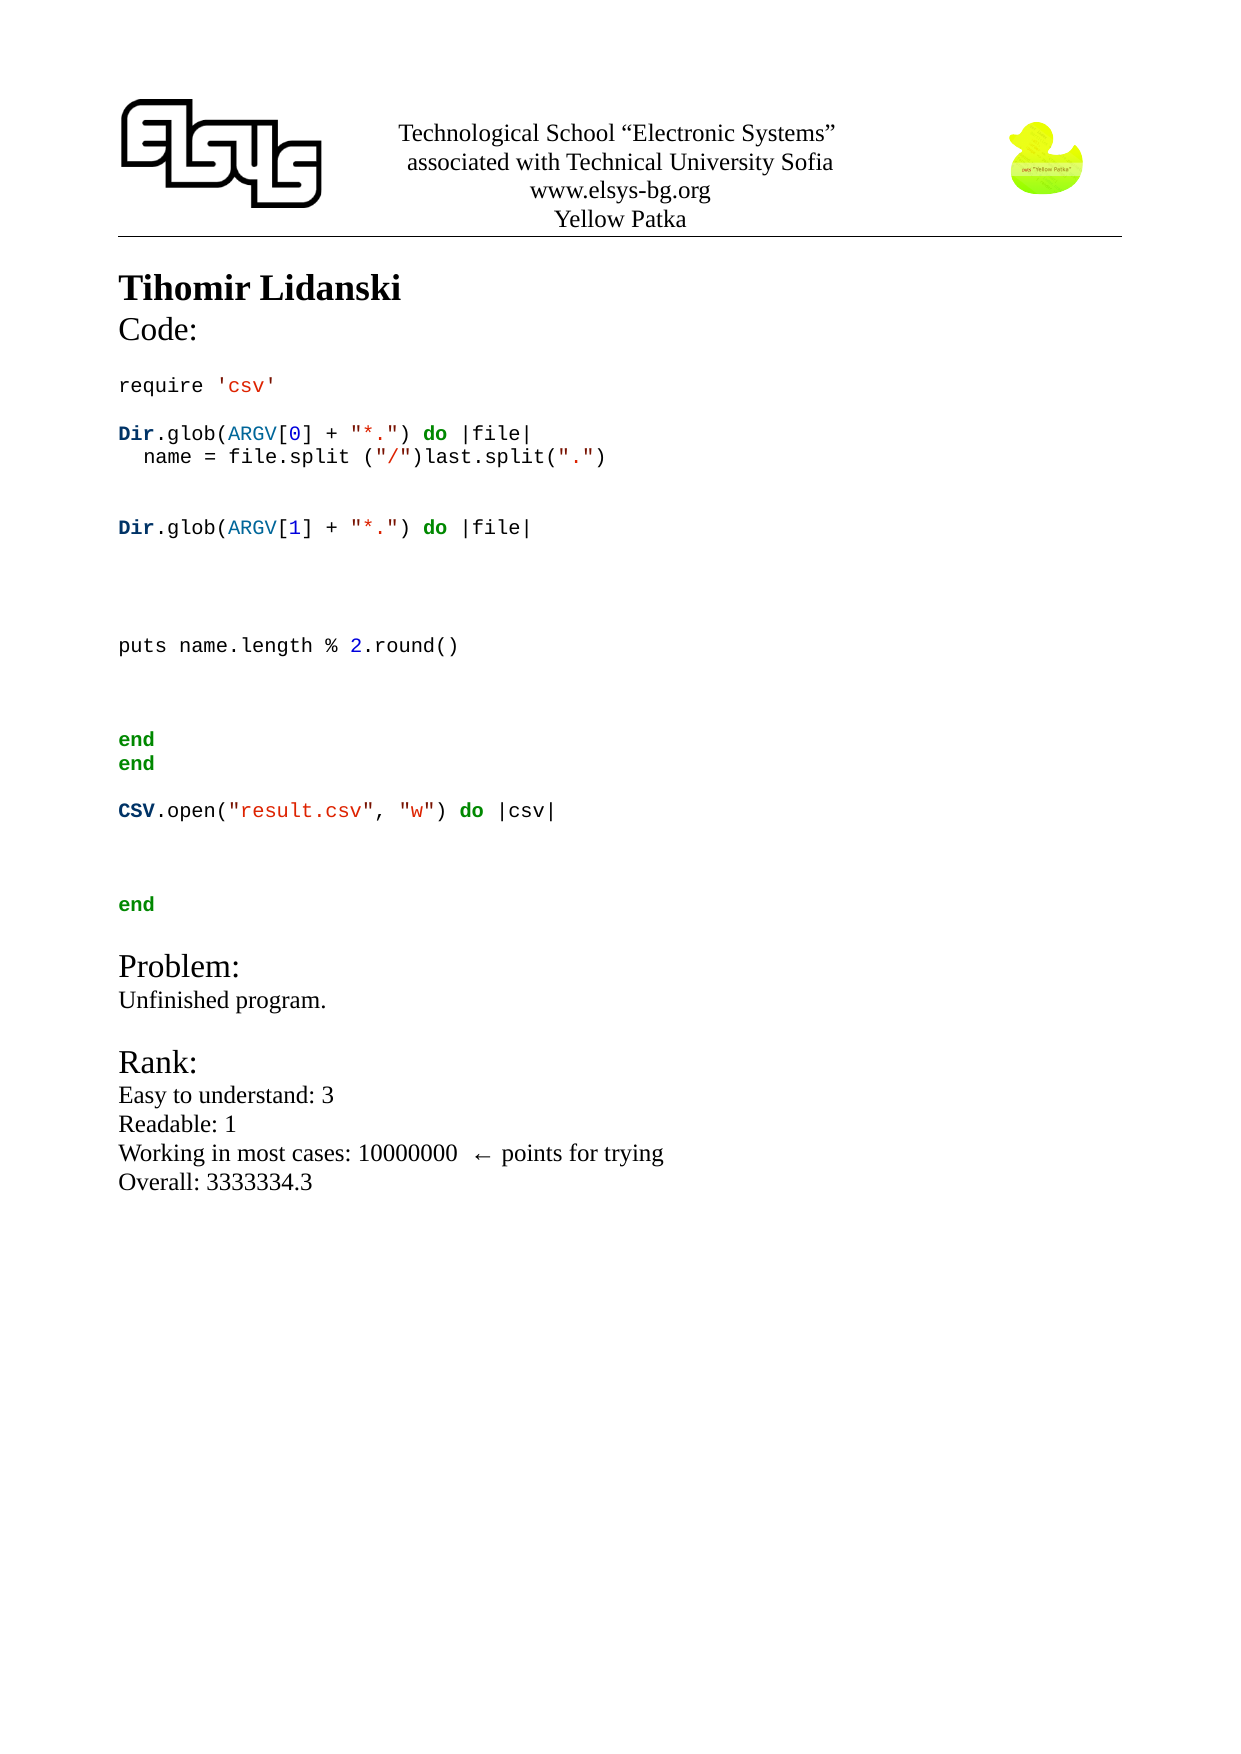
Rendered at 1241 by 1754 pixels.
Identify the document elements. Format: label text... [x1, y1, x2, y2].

text name = file.split ("/")last.split(".") [118, 446, 1122, 470]
text Unfinished program. [118, 985, 1122, 1013]
text CSV.open("result.csv", "w") do |csv| [118, 800, 1122, 823]
text Tihomir Lidanski [118, 266, 1122, 309]
text Readable: 1 [118, 1109, 1122, 1138]
text end [118, 729, 1122, 753]
text Dir.glob(ARGV[1] + "*.") do |file| [118, 517, 1122, 540]
picture [972, 84, 1119, 232]
text Working in most cases: 10000000 ← points for trying [118, 1138, 1122, 1167]
text Problem: [118, 946, 1122, 985]
text end [118, 753, 1122, 776]
text Overall: 3333334.3 [118, 1167, 1122, 1196]
text Easy to understand: 3 [118, 1081, 1122, 1109]
text require 'csv' [118, 376, 1122, 399]
text end [118, 894, 1122, 918]
picture [121, 99, 322, 208]
text Dir.glob(ARGV[0] + "*.") do |file| [118, 423, 1122, 446]
text Rank: [118, 1042, 1122, 1081]
text Code: [118, 309, 1122, 347]
text puts name.length % 2.round() [118, 635, 1122, 658]
